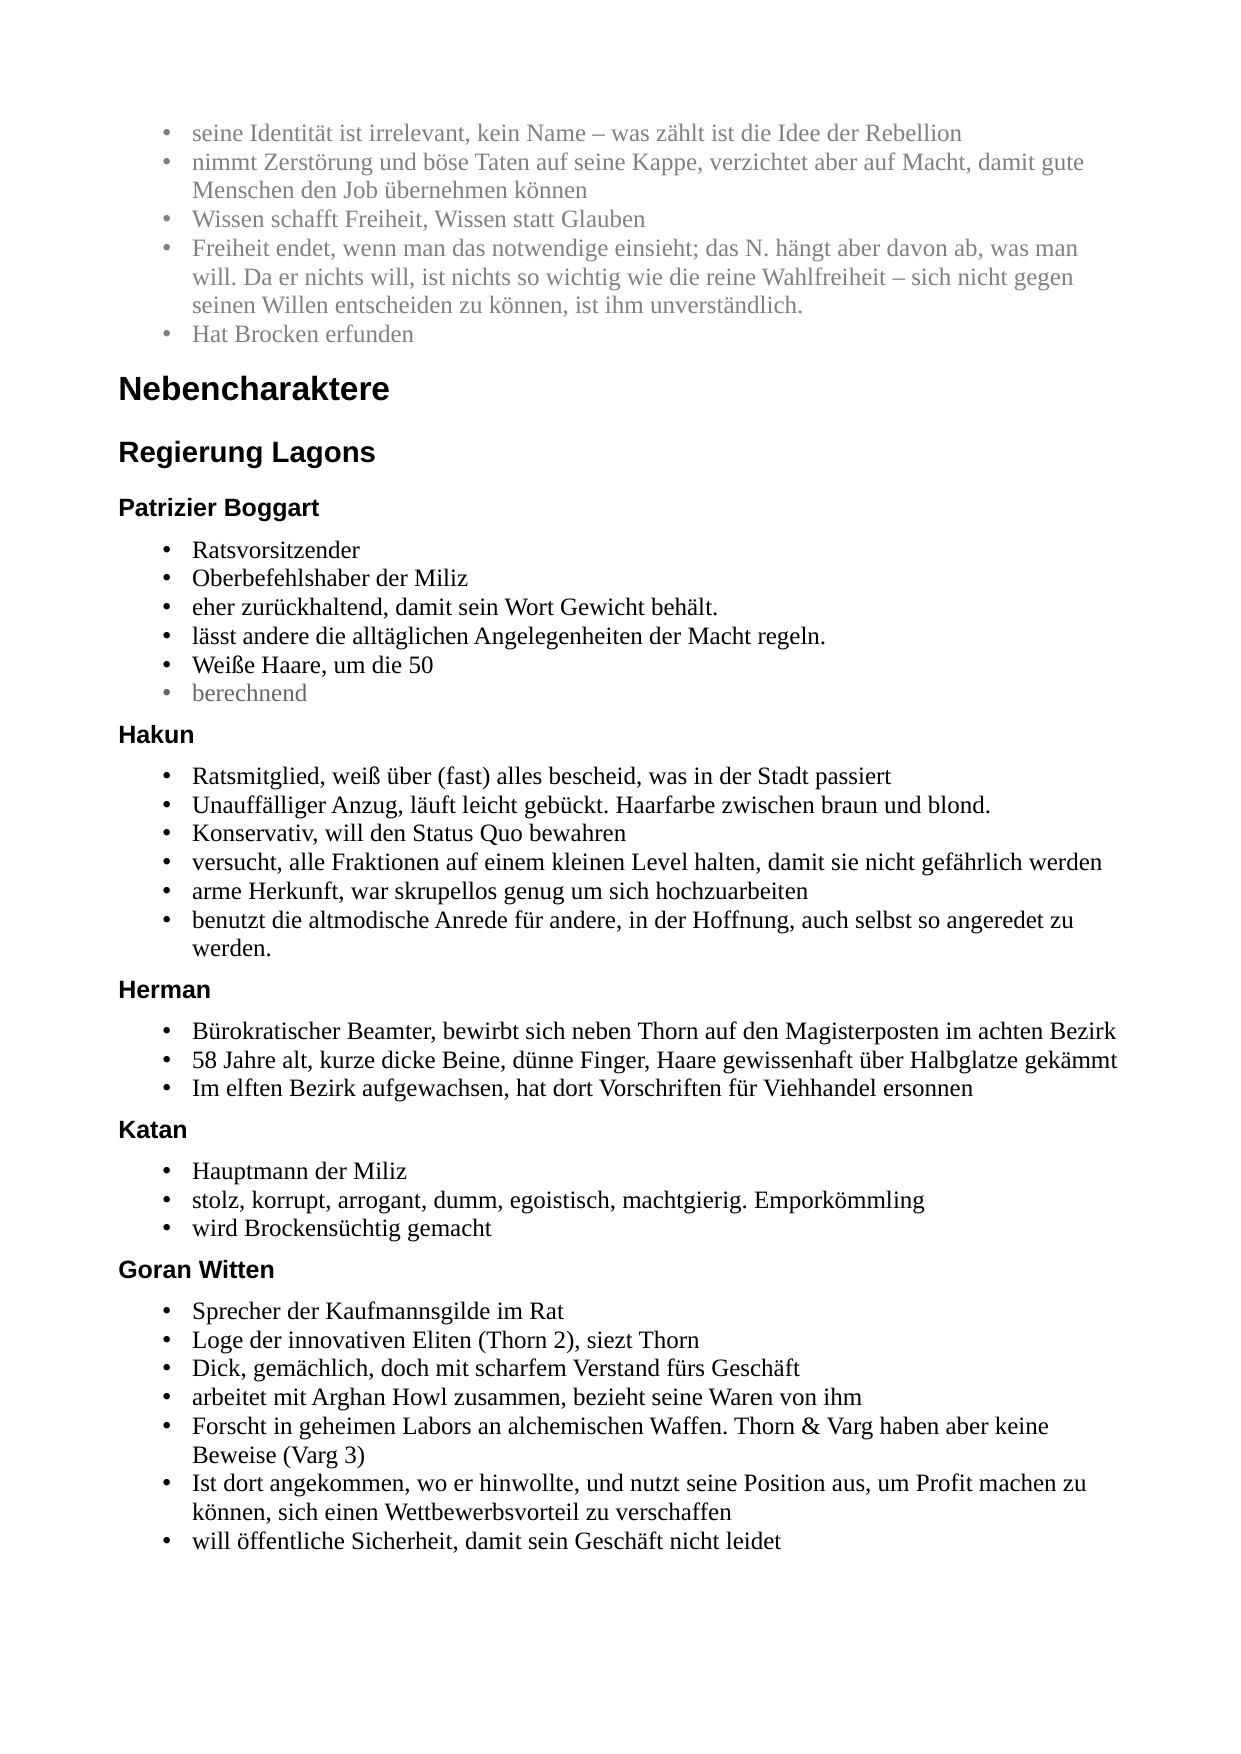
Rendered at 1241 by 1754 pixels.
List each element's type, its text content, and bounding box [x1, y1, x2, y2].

list Oberbefehlshaber der Miliz [162, 563, 1122, 592]
list Ist dort angekommen, wo er hinwollte, und nutzt seine Position aus, um Profit machen zu können, sich einen Wettbewerbsvorteil zu verschaffen [162, 1468, 1122, 1526]
list benutzt die altmodische Anrede für andere, in der Hoffnung, auch selbst so angeredet zu werden. [162, 905, 1122, 962]
subtitle Herman [118, 975, 1122, 1003]
list 58 Jahre alt, kurze dicke Beine, dünne Finger, Haare gewissenhaft über Halbglatze gekämmt [162, 1045, 1122, 1073]
list lässt andere die alltäglichen Angelegenheiten der Macht regeln. [162, 621, 1122, 650]
subtitle Nebencharaktere [118, 369, 1122, 408]
list Freiheit endet, wenn man das notwendige einsieht; das N. hängt aber davon ab, was man will. Da er nichts will, ist nichts so wichtig wie die reine Wahlfreiheit – sich nicht gegen seinen Willen entscheiden zu können, ist ihm unverständlich. [162, 233, 1122, 319]
list Wissen schafft Freiheit, Wissen statt Glauben [162, 204, 1122, 233]
list Bürokratischer Beamter, bewirbt sich neben Thorn auf den Magisterposten im achten Bezirk [162, 1016, 1122, 1045]
list Loge der innovativen Eliten (Thorn 2), siezt Thorn [162, 1325, 1122, 1353]
list Konservativ, will den Status Quo bewahren [162, 818, 1122, 847]
list versucht, alle Fraktionen auf einem kleinen Level halten, damit sie nicht gefährlich werden [162, 847, 1122, 876]
subtitle Regierung Lagons [118, 435, 1122, 468]
list Ratsvorsitzender [162, 535, 1122, 563]
subtitle Hakun [118, 720, 1122, 748]
list Forscht in geheimen Labors an alchemischen Waffen. Thorn & Varg haben aber keine Beweise (Varg 3) [162, 1411, 1122, 1468]
list arme Herkunft, war skrupellos genug um sich hochzuarbeiten [162, 876, 1122, 905]
list stolz, korrupt, arrogant, dumm, egoistisch, machtgierig. Emporkömmling [162, 1185, 1122, 1213]
list Weiße Haare, um die 50 [162, 650, 1122, 678]
list eher zurückhaltend, damit sein Wort Gewicht behält. [162, 592, 1122, 621]
list Hat Brocken erfunden [162, 319, 1122, 348]
list Ratsmitglied, weiß über (fast) alles bescheid, was in der Stadt passiert [162, 761, 1122, 790]
list Sprecher der Kaufmannsgilde im Rat [162, 1296, 1122, 1325]
list wird Brockensüchtig gemacht [162, 1213, 1122, 1242]
subtitle Goran Witten [118, 1255, 1122, 1283]
list Unauffälliger Anzug, läuft leicht gebückt. Haarfarbe zwischen braun und blond. [162, 790, 1122, 818]
list seine Identität ist irrelevant, kein Name – was zählt ist die Idee der Rebellion [162, 118, 1122, 147]
list Im elften Bezirk aufgewachsen, hat dort Vorschriften für Viehhandel ersonnen [162, 1073, 1122, 1102]
list Hauptmann der Miliz [162, 1156, 1122, 1185]
list nimmt Zerstörung und böse Taten auf seine Kappe, verzichtet aber auf Macht, damit gute Menschen den Job übernehmen können [162, 147, 1122, 204]
subtitle Patrizier Boggart [118, 493, 1122, 522]
list berechnend [162, 678, 1122, 707]
subtitle Katan [118, 1115, 1122, 1143]
list will öffentliche Sicherheit, damit sein Geschäft nicht leidet [162, 1526, 1122, 1555]
list arbeitet mit Arghan Howl zusammen, bezieht seine Waren von ihm [162, 1382, 1122, 1411]
list Dick, gemächlich, doch mit scharfem Verstand fürs Geschäft [162, 1353, 1122, 1382]
